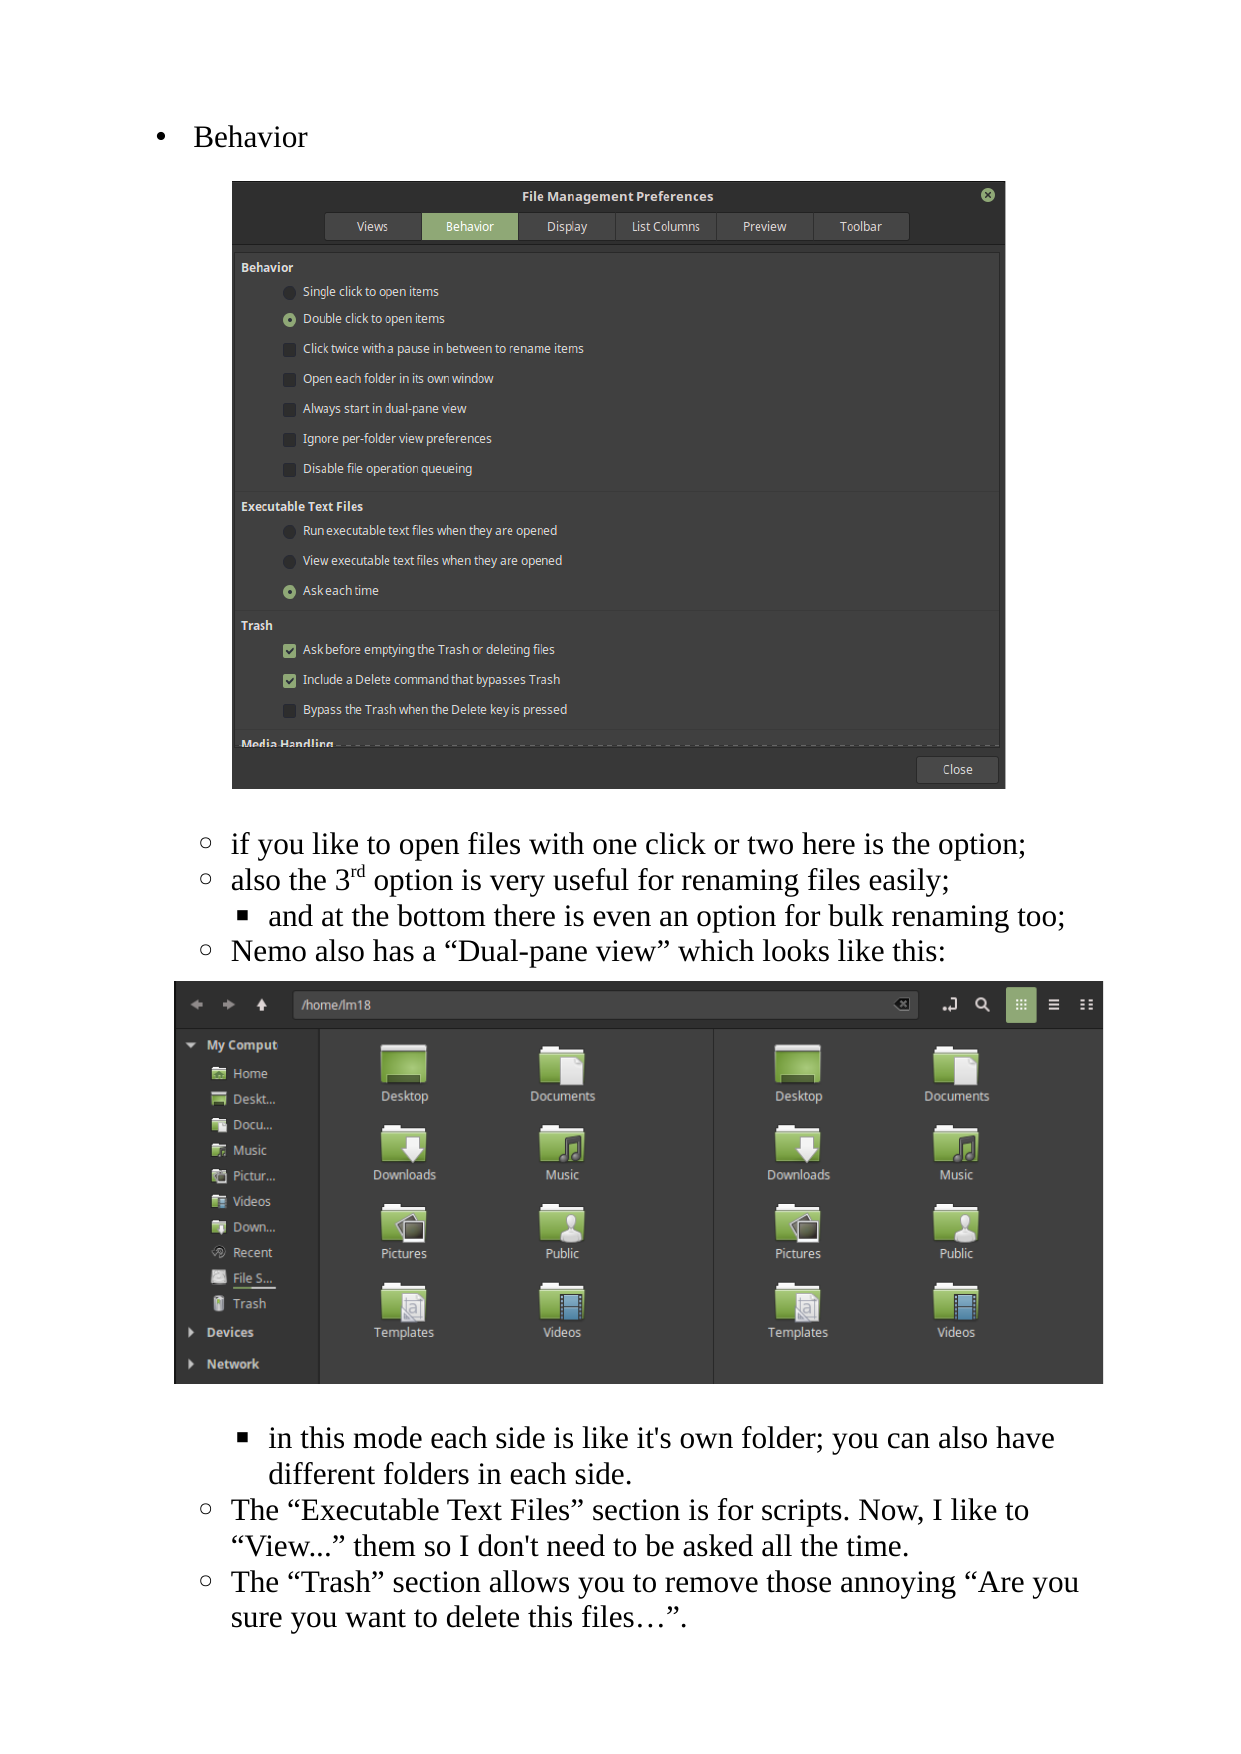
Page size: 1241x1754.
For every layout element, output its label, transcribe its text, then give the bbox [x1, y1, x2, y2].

picture [232, 181, 1006, 789]
list also the 3rd option is very useful for renaming files easily; [193, 861, 1122, 897]
list and at the bottom there is even an option for bulk renaming too; [231, 897, 1122, 933]
list Behavior [156, 118, 1122, 154]
list The “Executable Text Files” section is for scripts. Now, I like to “View...” them so I don't need to be asked all the time. [193, 1491, 1122, 1563]
list Nemo also has a “Dual-pane view” which looks like this: [193, 933, 1122, 969]
picture [174, 981, 1104, 1384]
list in this mode each side is like it's own folder; you can also have different folders in each side. [231, 1419, 1122, 1491]
list if you like to open files with one click or two here is the option; [193, 825, 1122, 861]
list The “Trash” section allows you to remove those annoying “Are you sure you want to delete this files…”. [193, 1563, 1122, 1635]
